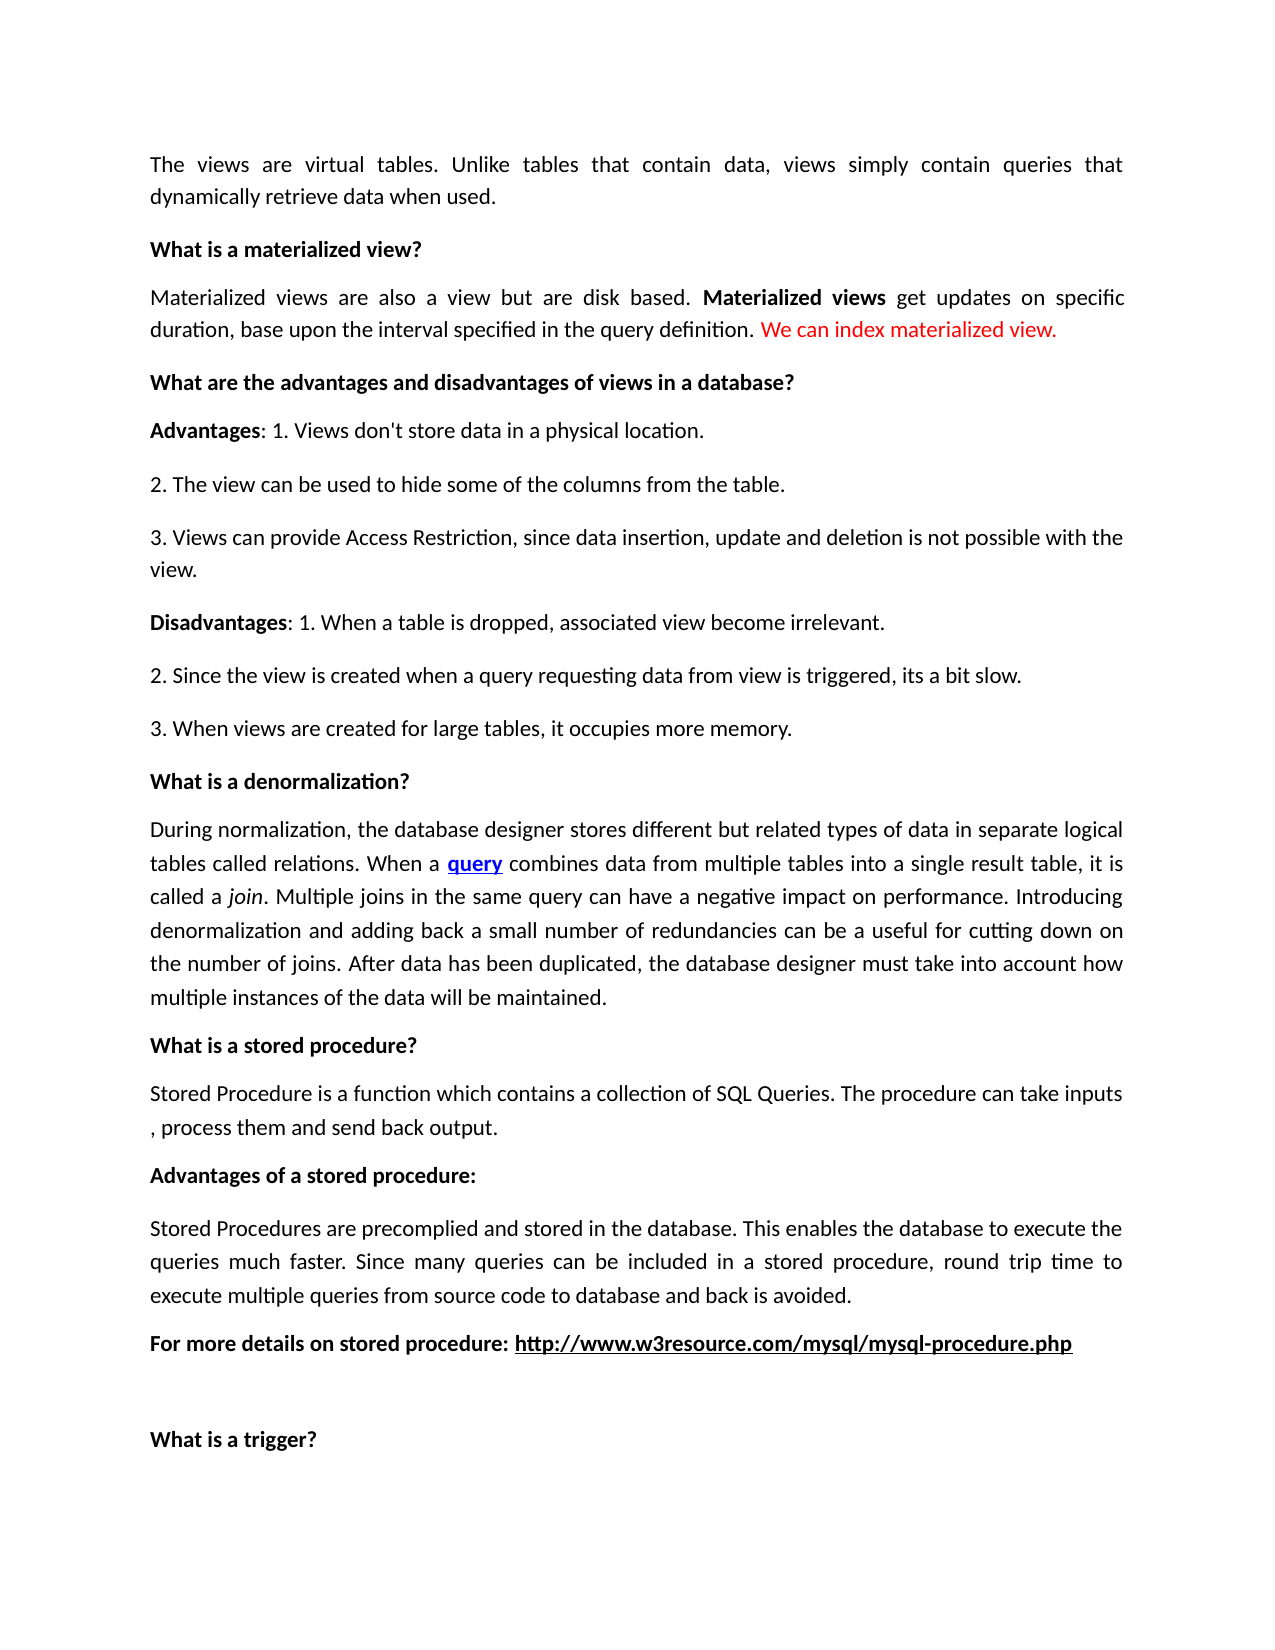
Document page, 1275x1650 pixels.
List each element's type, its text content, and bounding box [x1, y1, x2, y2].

text 2. Since the view is created when a query requesting data from view is triggered, its a bit slow. [150, 661, 1125, 689]
text 2. The view can be used to hide some of the columns from the table. [150, 470, 1125, 498]
text What are the advantages and disadvantages of views in a database? [150, 368, 1125, 397]
text During normalization, the database designer stores different but related types of data in separate logical tables called relations. When a query combines data from multiple tables into a single result table, it is called a join. Multiple joins in the same query can have a negative impact on performance. Introducing denormalization and adding back a small number of redundancies can be a useful for cutting down on the number of joins. After data has been duplicated, the database designer must take into account how multiple instances of the data will be maintained. [150, 815, 1125, 1011]
text What is a stored procedure? [150, 1031, 1125, 1059]
text Stored Procedure is a function which contains a collection of SQL Queries. The procedure can take inputs , process them and send back output. [150, 1079, 1125, 1141]
text What is a trigger? [150, 1425, 1125, 1453]
text What is a materialized view? [150, 235, 1125, 263]
text Stored Procedures are precomplied and stored in the database. This enables the database to execute the queries much faster. Since many queries can be included in a stored procedure, round trip time to execute multiple queries from source code to database and back is avoided. [150, 1214, 1125, 1309]
text Advantages: 1. Views don't store data in a physical location. [150, 417, 1125, 445]
text 3. Views can provide Access Restriction, since data insertion, update and deletion is not possible with the view. [150, 523, 1125, 583]
text For more details on stored procedure: http://www.w3resource.com/mysql/mysql-procedure.php [150, 1329, 1125, 1357]
text The views are virtual tables. Unlike tables that contain data, views simply contain queries that dynamically retrieve data when used. [150, 150, 1125, 210]
text Materialized views are also a view but are disk based. Materialized views get updates on specific duration, base upon the interval specified in the query definition. We can index materialized view. [150, 283, 1125, 343]
text Advantages of a stored procedure: [150, 1161, 1125, 1189]
text What is a denormalization? [150, 767, 1125, 795]
text Disadvantages: 1. When a table is dropped, associated view become irrelevant. [150, 608, 1125, 636]
text 3. When views are created for large tables, it occupies more memory. [150, 714, 1125, 742]
